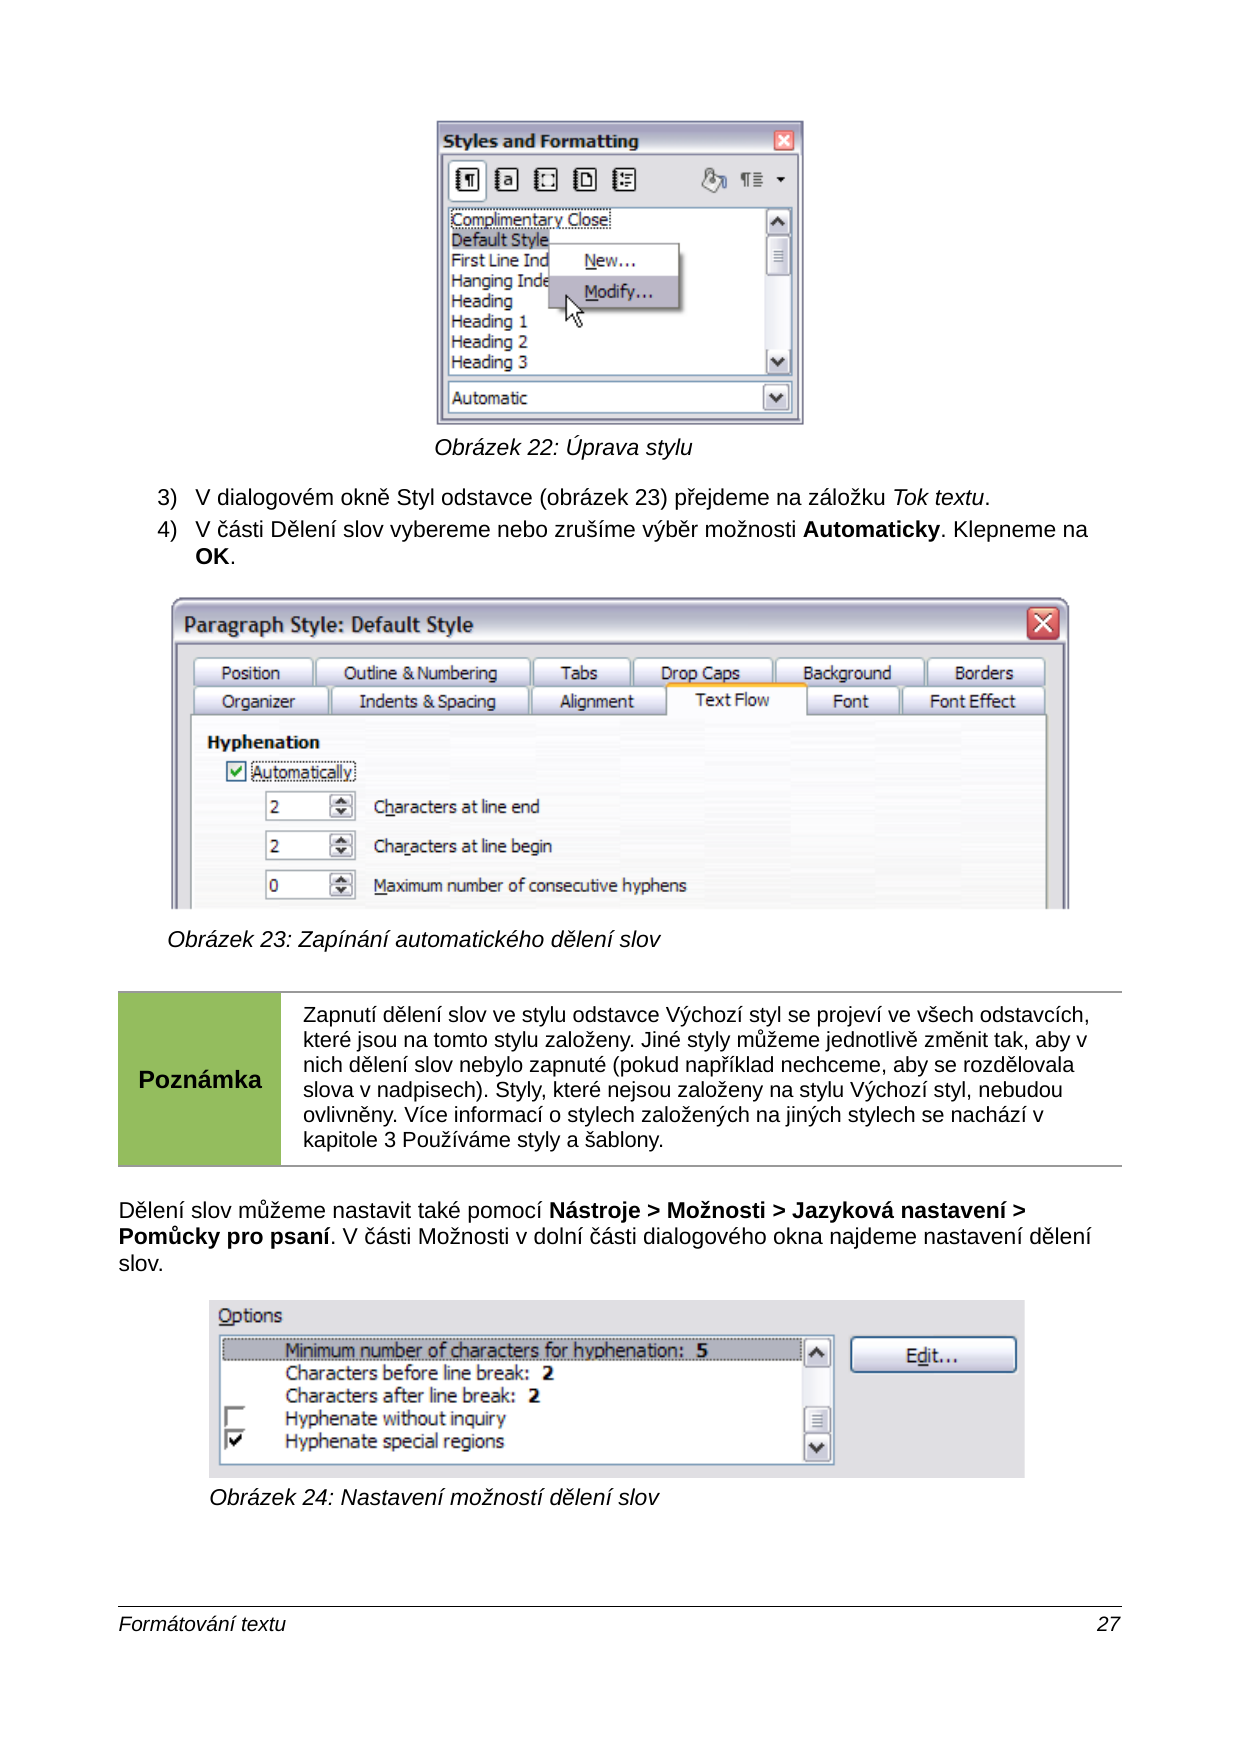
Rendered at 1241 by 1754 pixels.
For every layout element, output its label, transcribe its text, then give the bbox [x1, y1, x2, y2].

picture [434, 118, 807, 428]
table_header Poznámka [118, 993, 281, 1165]
text Obrázek 22: Úprava stylu [434, 434, 806, 460]
picture [209, 1300, 1025, 1478]
text Obrázek 24: Nastavení možností dělení slov [209, 1484, 1031, 1510]
table_header Zapnutí dělení slov ve stylu odstavce Výchozí styl se projeví ve všech odstavcích, které jsou na tomto stylu založeny. Jiné styly můžeme jednotlivě změnit tak, aby v nich dělení slov nebylo zapnuté (pokud například nechceme, aby se rozdělovala slova v nadpisech). Styly, které nejsou založeny na stylu Výchozí styl, nebudou ovlivněny. Více informací o stylech založených na jiných stylech se nachází v kapitole 3 Používáme styly a šablony. [281, 993, 1122, 1165]
list V dialogovém okně Styl odstavce (obrázek 23) přejdeme na záložku Tok textu. [177, 484, 1122, 510]
text Dělení slov můžeme nastavit také pomocí Nástroje > Možnosti > Jazyková nastavení > Pomůcky pro psaní. V části Možnosti v dolní části dialogového okna najdeme nastavení dělení slov. [118, 1197, 1122, 1276]
picture [167, 594, 1074, 914]
text Obrázek 23: Zapínání automatického dělení slov [167, 926, 1073, 952]
list V části Dělení slov vybereme nebo zrušíme výběr možnosti Automaticky. Klepneme na OK. [177, 516, 1122, 569]
